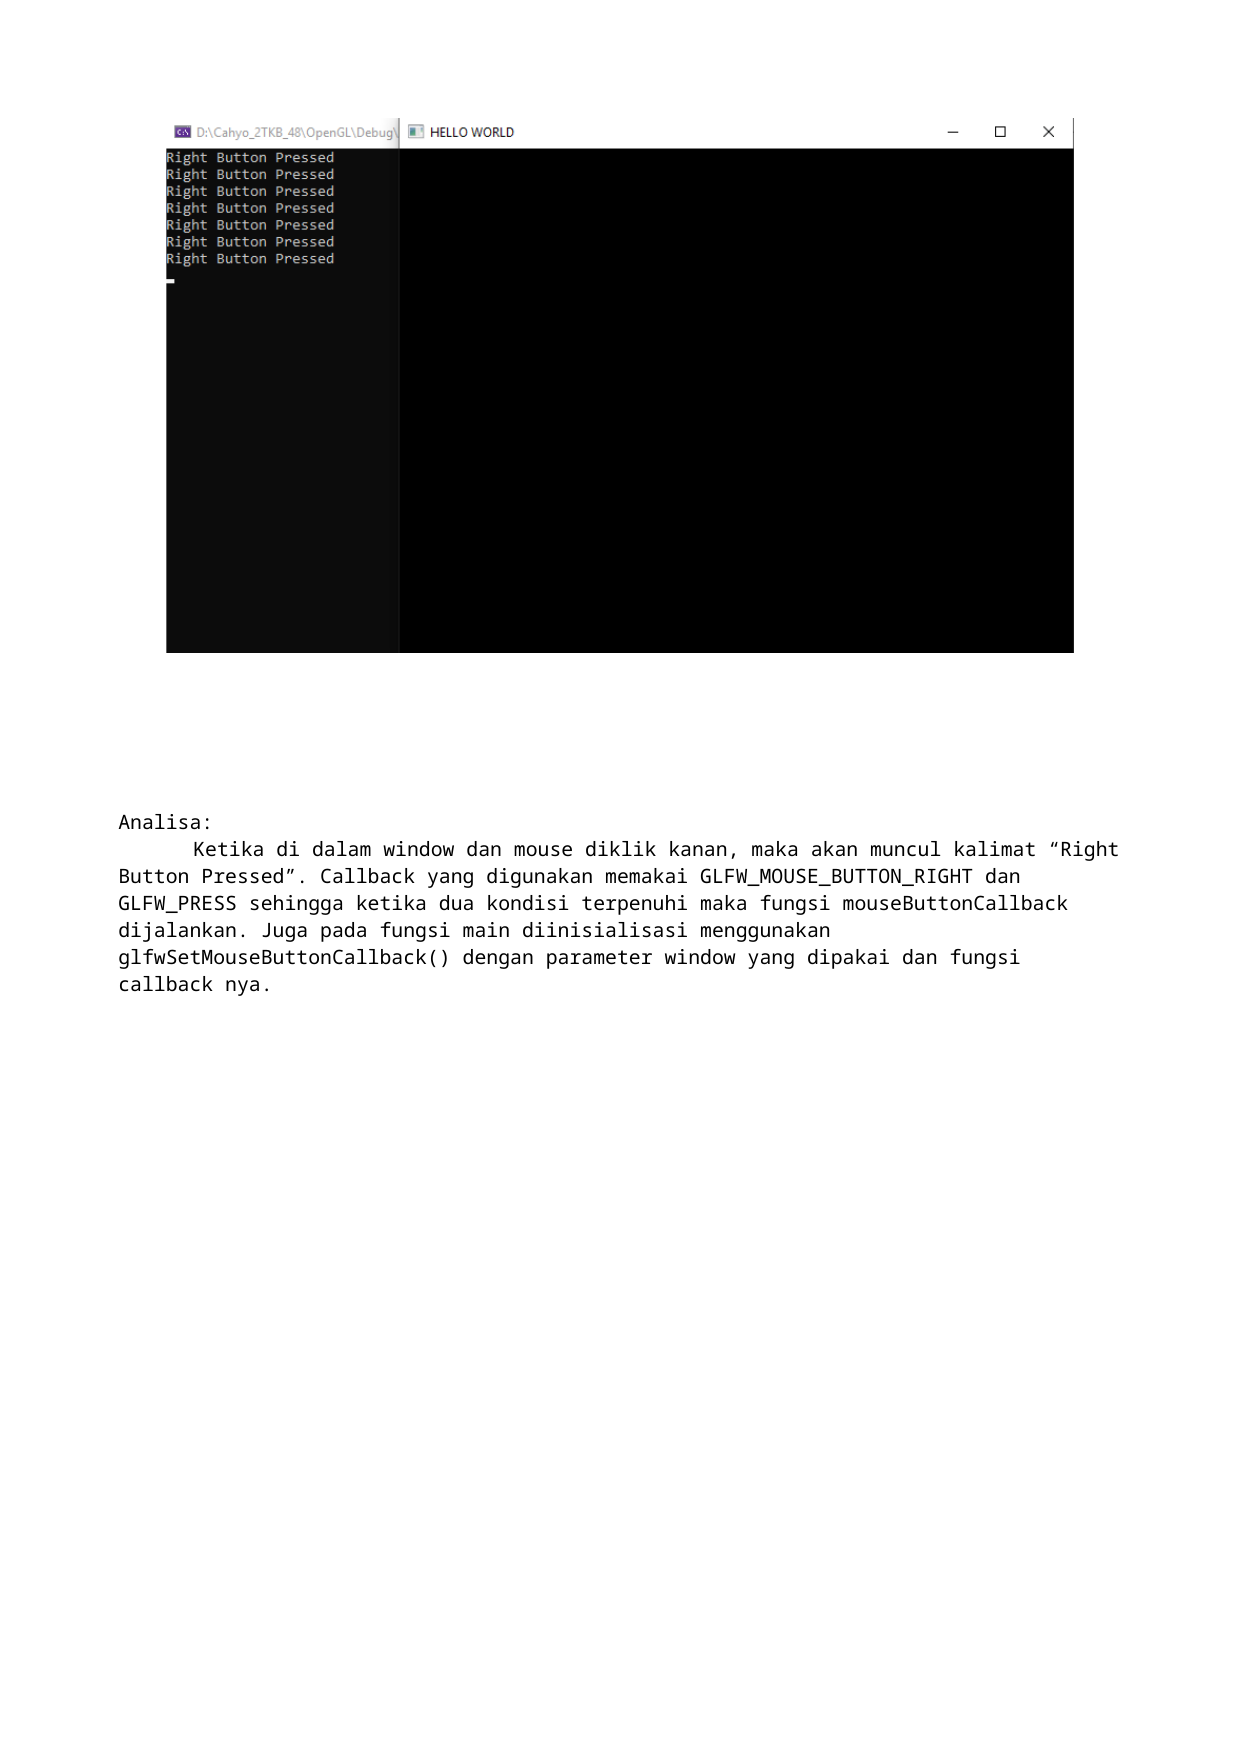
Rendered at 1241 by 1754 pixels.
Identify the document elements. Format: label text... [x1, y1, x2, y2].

text Analisa: [118, 808, 1122, 835]
text Ketika di dalam window dan mouse diklik kanan, maka akan muncul kalimat “Right Button Pressed”. Callback yang digunakan memakai GLFW_MOUSE_BUTTON_RIGHT dan GLFW_PRESS sehingga ketika dua kondisi terpenuhi maka fungsi mouseButtonCallback dijalankan. Juga pada fungsi main diinisialisasi menggunakan glfwSetMouseButtonCallback() dengan parameter window yang dipakai dan fungsi callback nya. [118, 835, 1122, 997]
picture [166, 118, 1074, 653]
